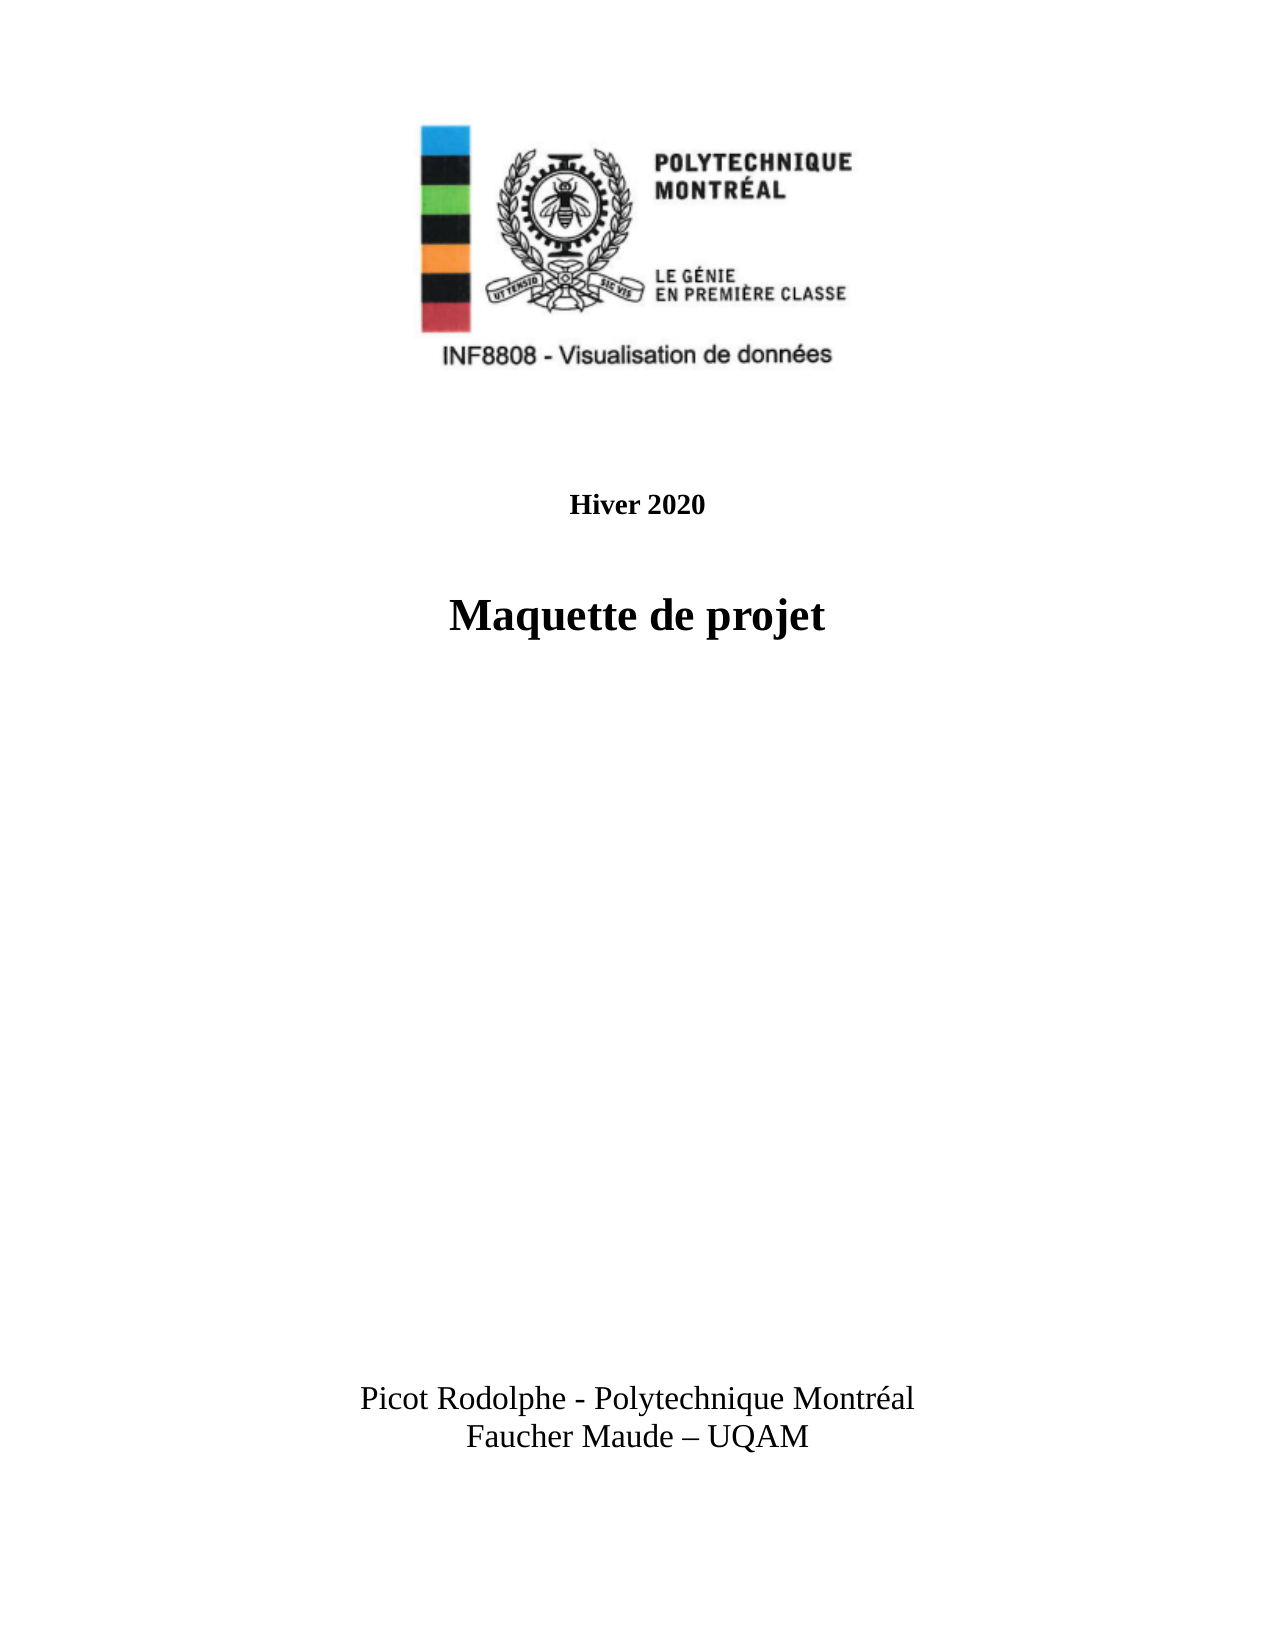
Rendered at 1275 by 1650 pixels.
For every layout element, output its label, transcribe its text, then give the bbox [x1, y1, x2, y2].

text Hiver 2020 [118, 487, 1157, 521]
text Maquette de projet [118, 588, 1157, 640]
text Faucher Maude – UQAM [118, 1417, 1157, 1455]
text Picot Rodolphe - Polytechnique Montréal [118, 1378, 1157, 1417]
picture [412, 118, 863, 375]
